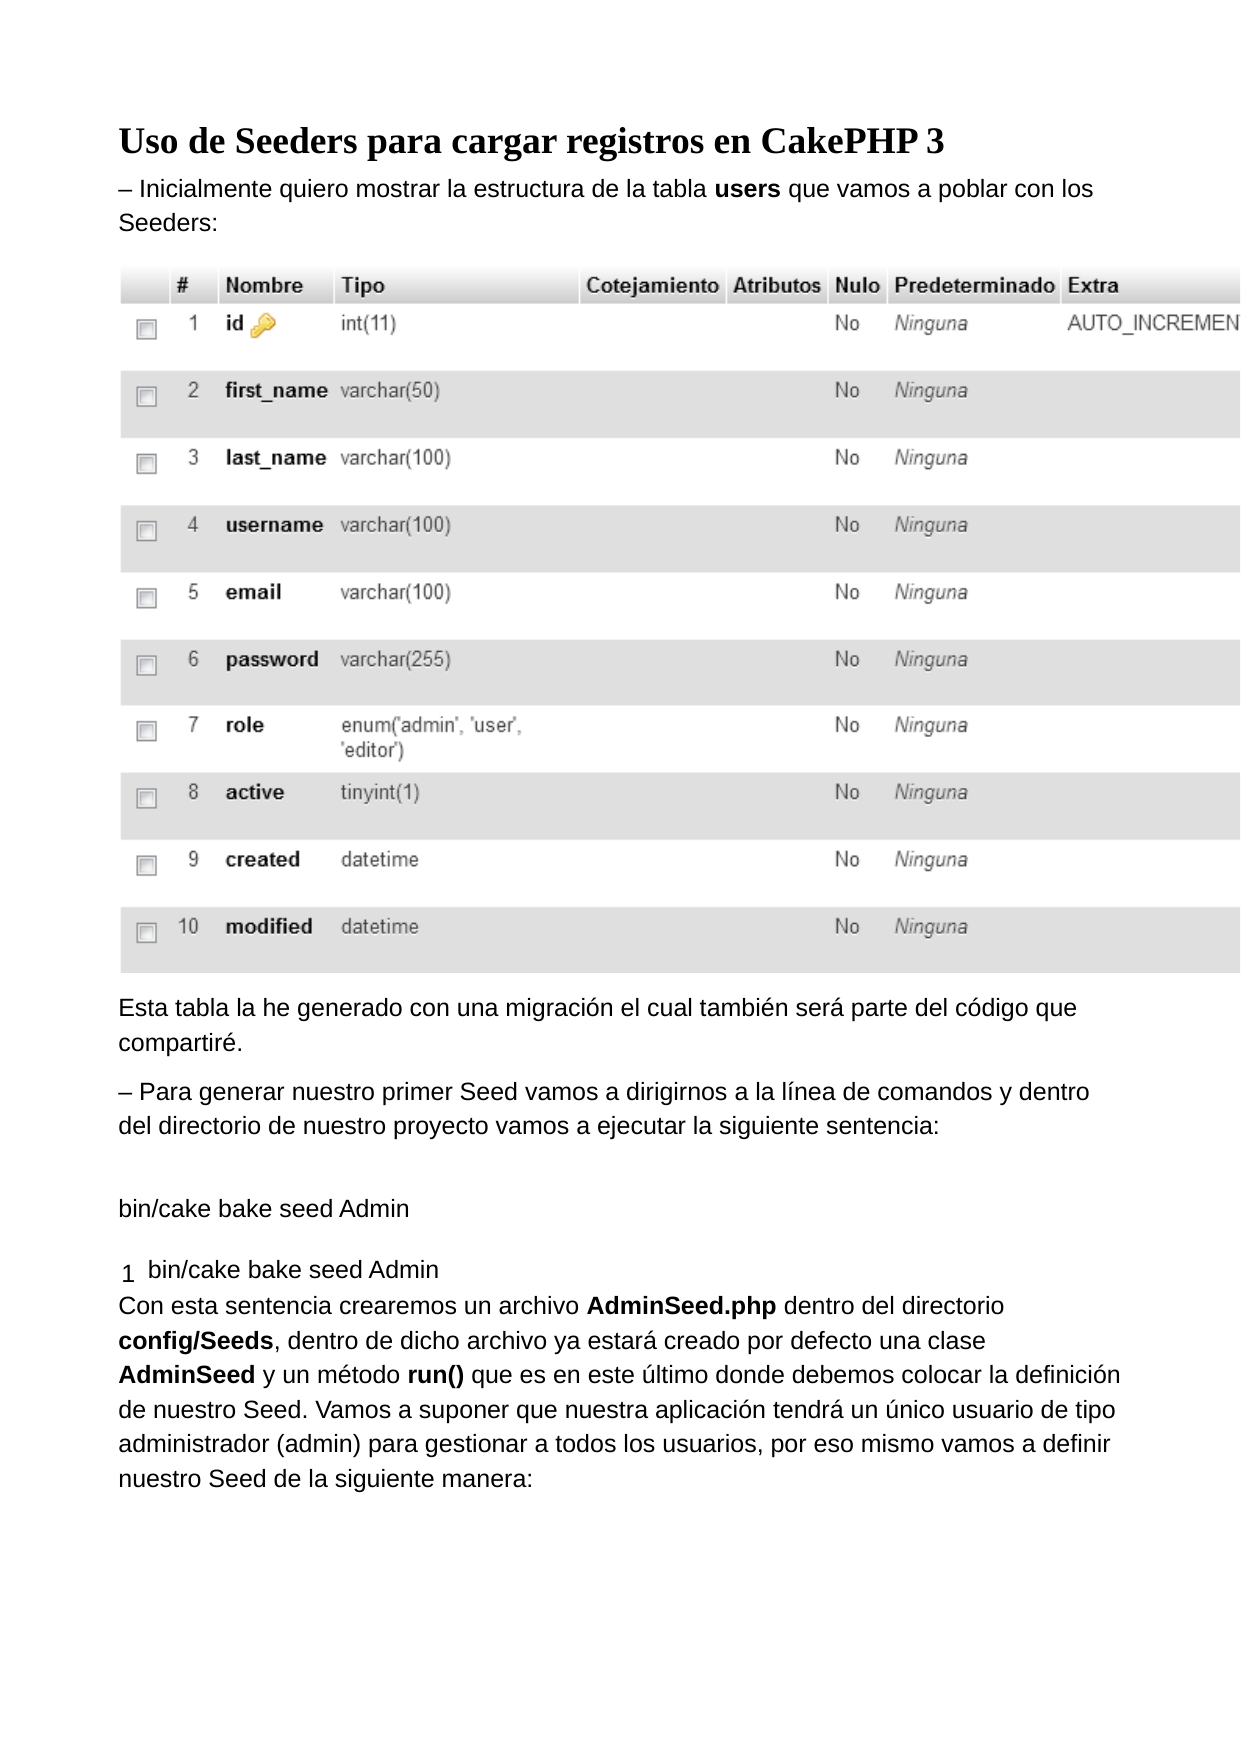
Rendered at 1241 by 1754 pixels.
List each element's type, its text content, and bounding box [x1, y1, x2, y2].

table_header bin/cake bake seed Admin [145, 1248, 452, 1291]
picture [118, 257, 1241, 973]
table_header 1 [118, 1248, 145, 1291]
text – Para generar nuestro primer Seed vamos a dirigirnos a la línea de comandos y dentro del directorio de nuestro proyecto vamos a ejecutar la siguiente sentencia: [118, 1077, 1122, 1140]
subtitle Uso de Seeders para cargar registros en CakePHP 3 [118, 118, 1122, 161]
text – Inicialmente quiero mostrar la estructura de la tabla users que vamos a poblar con los Seeders: [118, 174, 1122, 237]
text Con esta sentencia crearemos un archivo AdminSeed.php dentro del directorio config/Seeds, dentro de dicho archivo ya estará creado por defecto una clase AdminSeed y un método run() que es en este último donde debemos colocar la definición de nuestro Seed. Vamos a suponer que nuestra aplicación tendrá un único usuario de tipo administrador (admin) para gestionar a todos los usuarios, por eso mismo vamos a definir nuestro Seed de la siguiente manera: [118, 1291, 1122, 1492]
text Esta tabla la he generado con una migración el cual también será parte del código que compartiré. [118, 993, 1122, 1056]
text bin/cake bake seed Admin [118, 1185, 1122, 1223]
